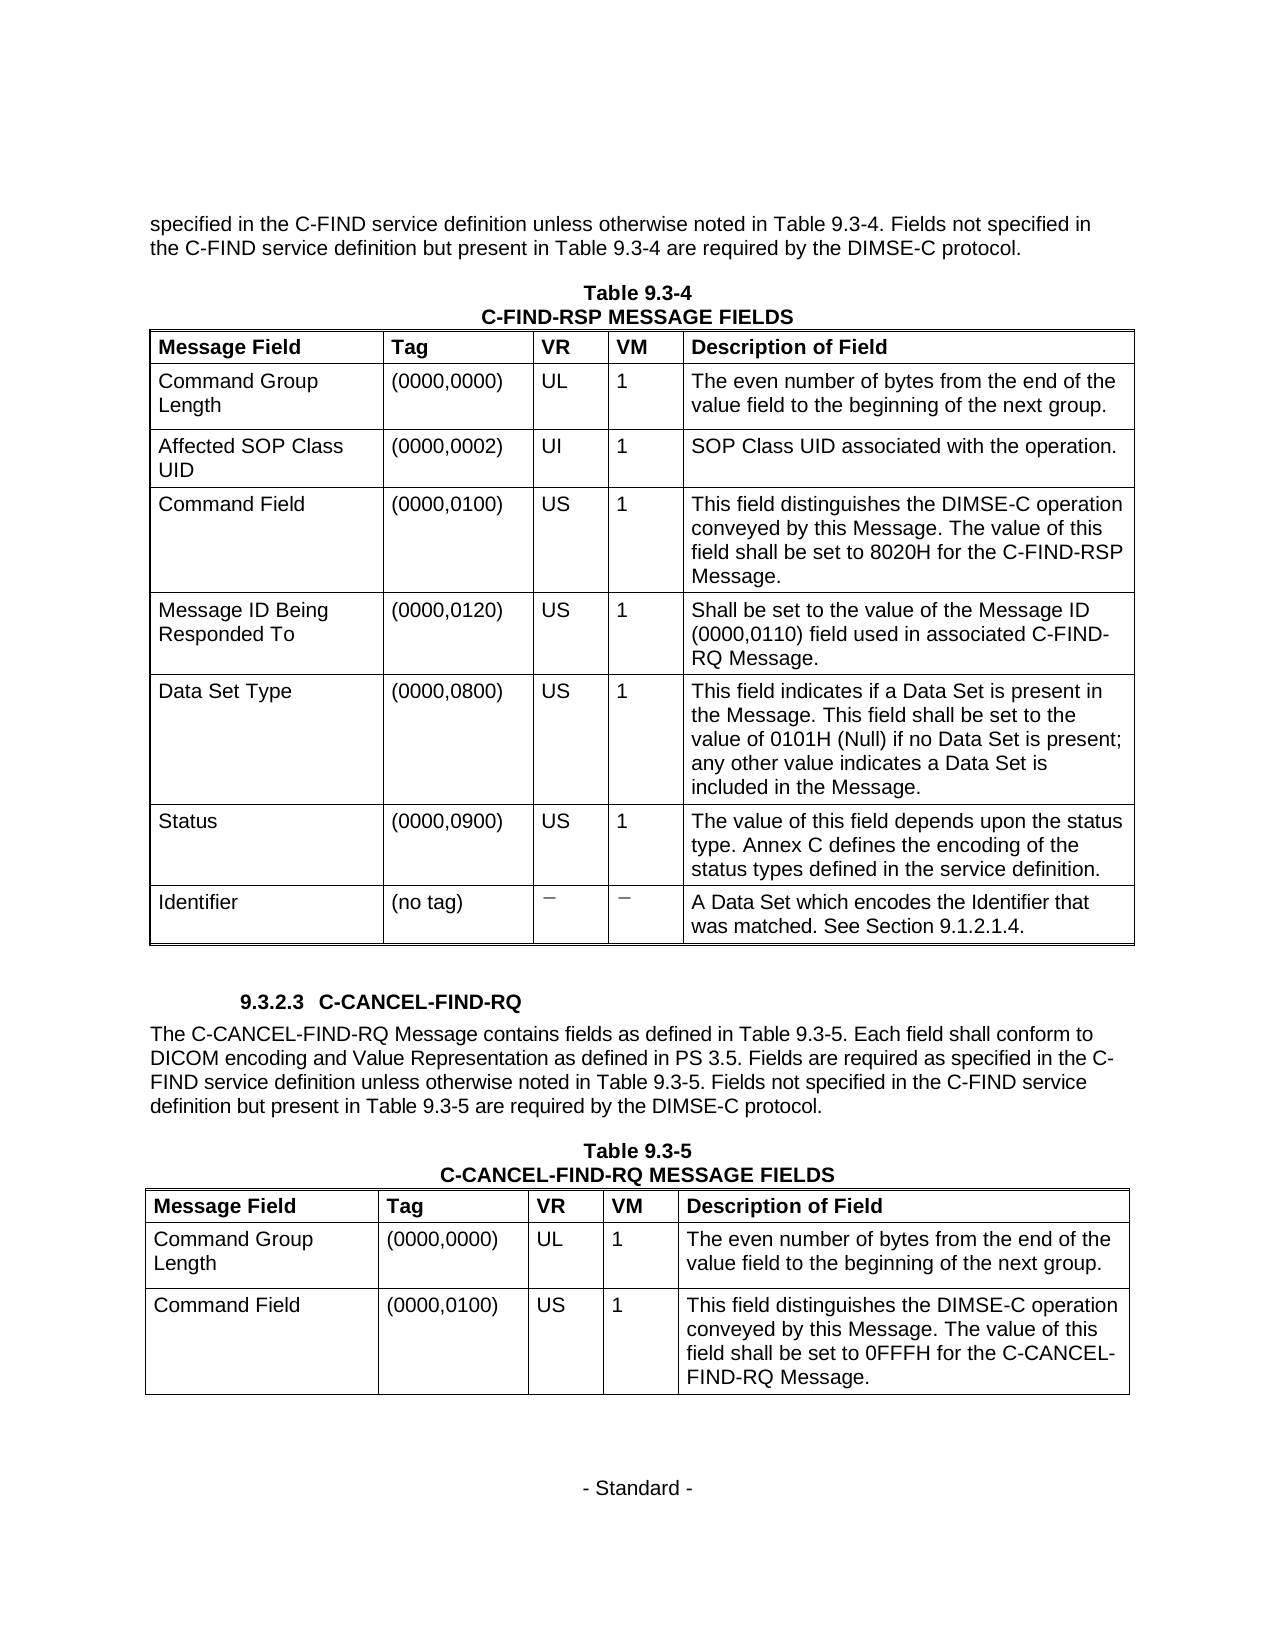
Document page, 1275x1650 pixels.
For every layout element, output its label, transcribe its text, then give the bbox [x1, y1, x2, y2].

table_cell 1 [609, 364, 683, 429]
table_cell Command Group Length [151, 364, 383, 429]
table_cell Data Set Type [151, 675, 383, 803]
table_cell (0000,0900) [384, 805, 533, 885]
table_cell 1 [609, 488, 683, 592]
table_cell The even number of bytes from the end of the value field to the beginning of the next group. [679, 1223, 1129, 1288]
table_cell (no tag) [384, 886, 533, 943]
table_header Tag [384, 332, 533, 363]
title Table 9.3-4 C-FIND-RSP MESSAGE FIELDS [150, 281, 1125, 329]
table_cell  [609, 886, 683, 943]
table_cell Shall be set to the value of the Message ID (0000,0110) field used in associated C-FIND-RQ Message. [684, 593, 1134, 674]
table_cell (0000,0000) [379, 1223, 528, 1288]
table_cell US [534, 593, 608, 674]
table_cell This field indicates if a Data Set is present in the Message. This field shall be set to the value of 0101H (Null) if no Data Set is present; any other value indicates a Data Set is included in the Message. [684, 675, 1134, 803]
table_cell (0000,0120) [384, 593, 533, 674]
table_cell (0000,0800) [384, 675, 533, 803]
table_cell 1 [609, 675, 683, 803]
table_header Message Field [151, 332, 383, 363]
table_cell 1 [604, 1289, 678, 1393]
table_cell  [534, 886, 608, 943]
table_cell (0000,0000) [384, 364, 533, 429]
table_cell Command Field [146, 1289, 378, 1393]
table_cell UL [529, 1223, 603, 1288]
table_header Description of Field [679, 1191, 1129, 1222]
table_cell SOP Class UID associated with the operation. [684, 430, 1134, 487]
table_cell Command Field [151, 488, 383, 592]
table_cell Message ID Being Responded To [151, 593, 383, 674]
table_cell A Data Set which encodes the Identifier that was matched. See Section 9.1.2.1.4. [684, 886, 1134, 943]
table_cell UL [534, 364, 608, 429]
table_header VM [609, 332, 683, 363]
text The C-CANCEL-FIND-RQ Message contains fields as defined in Table 9.3-5. Each field shall conform to DICOM encoding and Value Representation as defined in PS 3.5. Fields are required as specified in the C-FIND service definition unless otherwise noted in Table 9.3-5. Fields not specified in the C-FIND service definition but present in Table 9.3-5 are required by the DIMSE-C protocol. [150, 1022, 1125, 1118]
table_cell 1 [609, 593, 683, 674]
table_header VR [534, 332, 608, 363]
table_cell (0000,0100) [384, 488, 533, 592]
table_cell The value of this field depends upon the status type. Annex C defines the encoding of the status types defined in the service definition. [684, 805, 1134, 885]
table_cell (0000,0100) [379, 1289, 528, 1393]
table_header Message Field [146, 1191, 378, 1222]
table_header VM [604, 1191, 678, 1222]
table_cell This field distinguishes the DIMSE‑C operation conveyed by this Message. The value of this field shall be set to 8020H for the C-FIND-RSP Message. [684, 488, 1134, 592]
table_cell 1 [609, 430, 683, 487]
table_cell US [534, 805, 608, 885]
table_cell 1 [609, 805, 683, 885]
table_header VR [529, 1191, 603, 1222]
text specified in the C-FIND service definition unless otherwise noted in Table 9.3-4. Fields not specified in the C-FIND service definition but present in Table 9.3-4 are required by the DIMSE-C protocol. [150, 212, 1125, 260]
table_cell UI [534, 430, 608, 487]
table_cell 1 [604, 1223, 678, 1288]
table_cell The even number of bytes from the end of the value field to the beginning of the next group. [684, 364, 1134, 429]
subtitle 9.3.2.3 C-CANCEL-FIND-RQ [150, 990, 1125, 1014]
table_cell Affected SOP Class UID [151, 430, 383, 487]
table_header Tag [379, 1191, 528, 1222]
table_cell US [529, 1289, 603, 1393]
table_cell Command Group Length [146, 1223, 378, 1288]
table_cell Status [151, 805, 383, 885]
table_header Description of Field [684, 332, 1134, 363]
title Table 9.3-5 C-CANCEL-FIND-RQ MESSAGE FIELDS [150, 1139, 1125, 1187]
table_cell Identifier [151, 886, 383, 943]
table_cell (0000,0002) [384, 430, 533, 487]
table_cell US [534, 488, 608, 592]
table_cell US [534, 675, 608, 803]
table_cell This field distinguishes the DIMSE‑C operation conveyed by this Message. The value of this field shall be set to 0FFFH for the C-CANCEL-FIND-RQ Message. [679, 1289, 1129, 1393]
